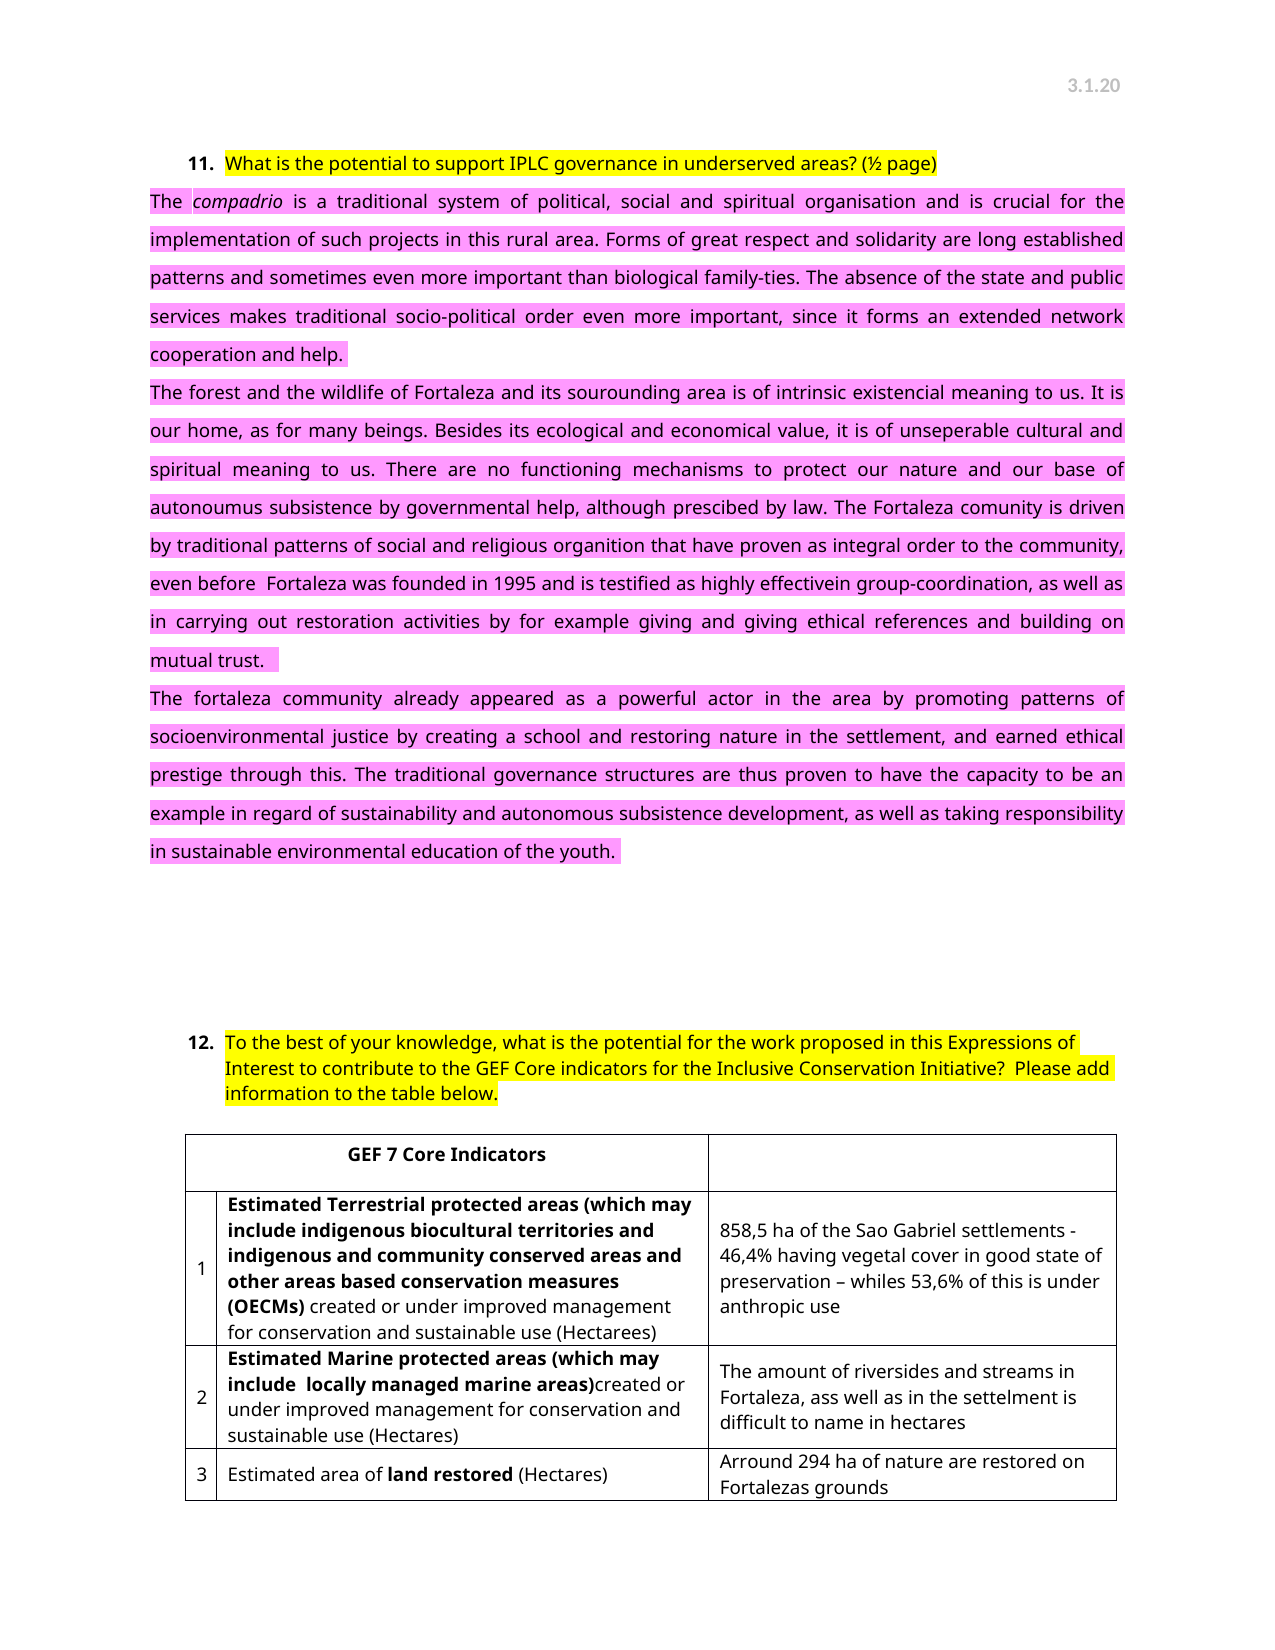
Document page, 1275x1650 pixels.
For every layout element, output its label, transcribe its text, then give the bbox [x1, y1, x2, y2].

table_cell 2 [186, 1346, 216, 1448]
table_cell Estimated area of land restored (Hectares) [217, 1449, 708, 1500]
table_cell The amount of riversides and streams in Fortaleza, ass well as in the settelment is difficult to name in hectares [709, 1346, 1116, 1448]
table_header [709, 1135, 1116, 1191]
table_cell 3 [186, 1449, 216, 1500]
table_header GEF 7 Core Indicators [186, 1135, 708, 1191]
text The forest and the wildlife of Fortaleza and its sourounding area is of intrinsic existencial meaning to us. It is our home, as for many beings. Besides its ecological and economical value, it is of unseperable cultural and spiritual meaning to us. There are no functioning mechanisms to protect our nature and our base of autonoumus subsistence by governmental help, although prescibed by law. The Fortaleza comunity is driven by traditional patterns of social and religious organition that have proven as integral order to the community, even before Fortaleza was founded in 1995 and is testified as highly effectivein group-coordination, as well as in carrying out restoration activities by for example giving and giving ethical references and building on mutual trust. [150, 379, 1125, 672]
list What is the potential to support IPLC governance in underserved areas? (½ page) [187, 150, 1125, 176]
table_cell 858,5 ha of the Sao Gabriel settlements - 46,4% having vegetal cover in good state of preservation – whiles 53,6% of this is under anthropic use [709, 1192, 1116, 1345]
text The compadrio is a traditional system of political, social and spiritual organisation and is crucial for the implementation of such projects in this rural area. Forms of great respect and solidarity are long established patterns and sometimes even more important than biological family-ties. The absence of the state and public services makes traditional socio-political order even more important, since it forms an extended network cooperation and help. [150, 188, 1125, 367]
table_cell 1 [186, 1192, 216, 1345]
list To the best of your knowledge, what is the potential for the work proposed in this Expressions of Interest to contribute to the GEF Core indicators for the Inclusive Conservation Initiative? Please add information to the table below. [187, 1029, 1125, 1106]
text The fortaleza community already appeared as a powerful actor in the area by promoting patterns of socioenvironmental justice by creating a school and restoring nature in the settlement, and earned ethical prestige through this. The traditional governance structures are thus proven to have the capacity to be an example in regard of sustainability and autonomous subsistence development, as well as taking responsibility in sustainable environmental education of the youth. [150, 685, 1125, 864]
